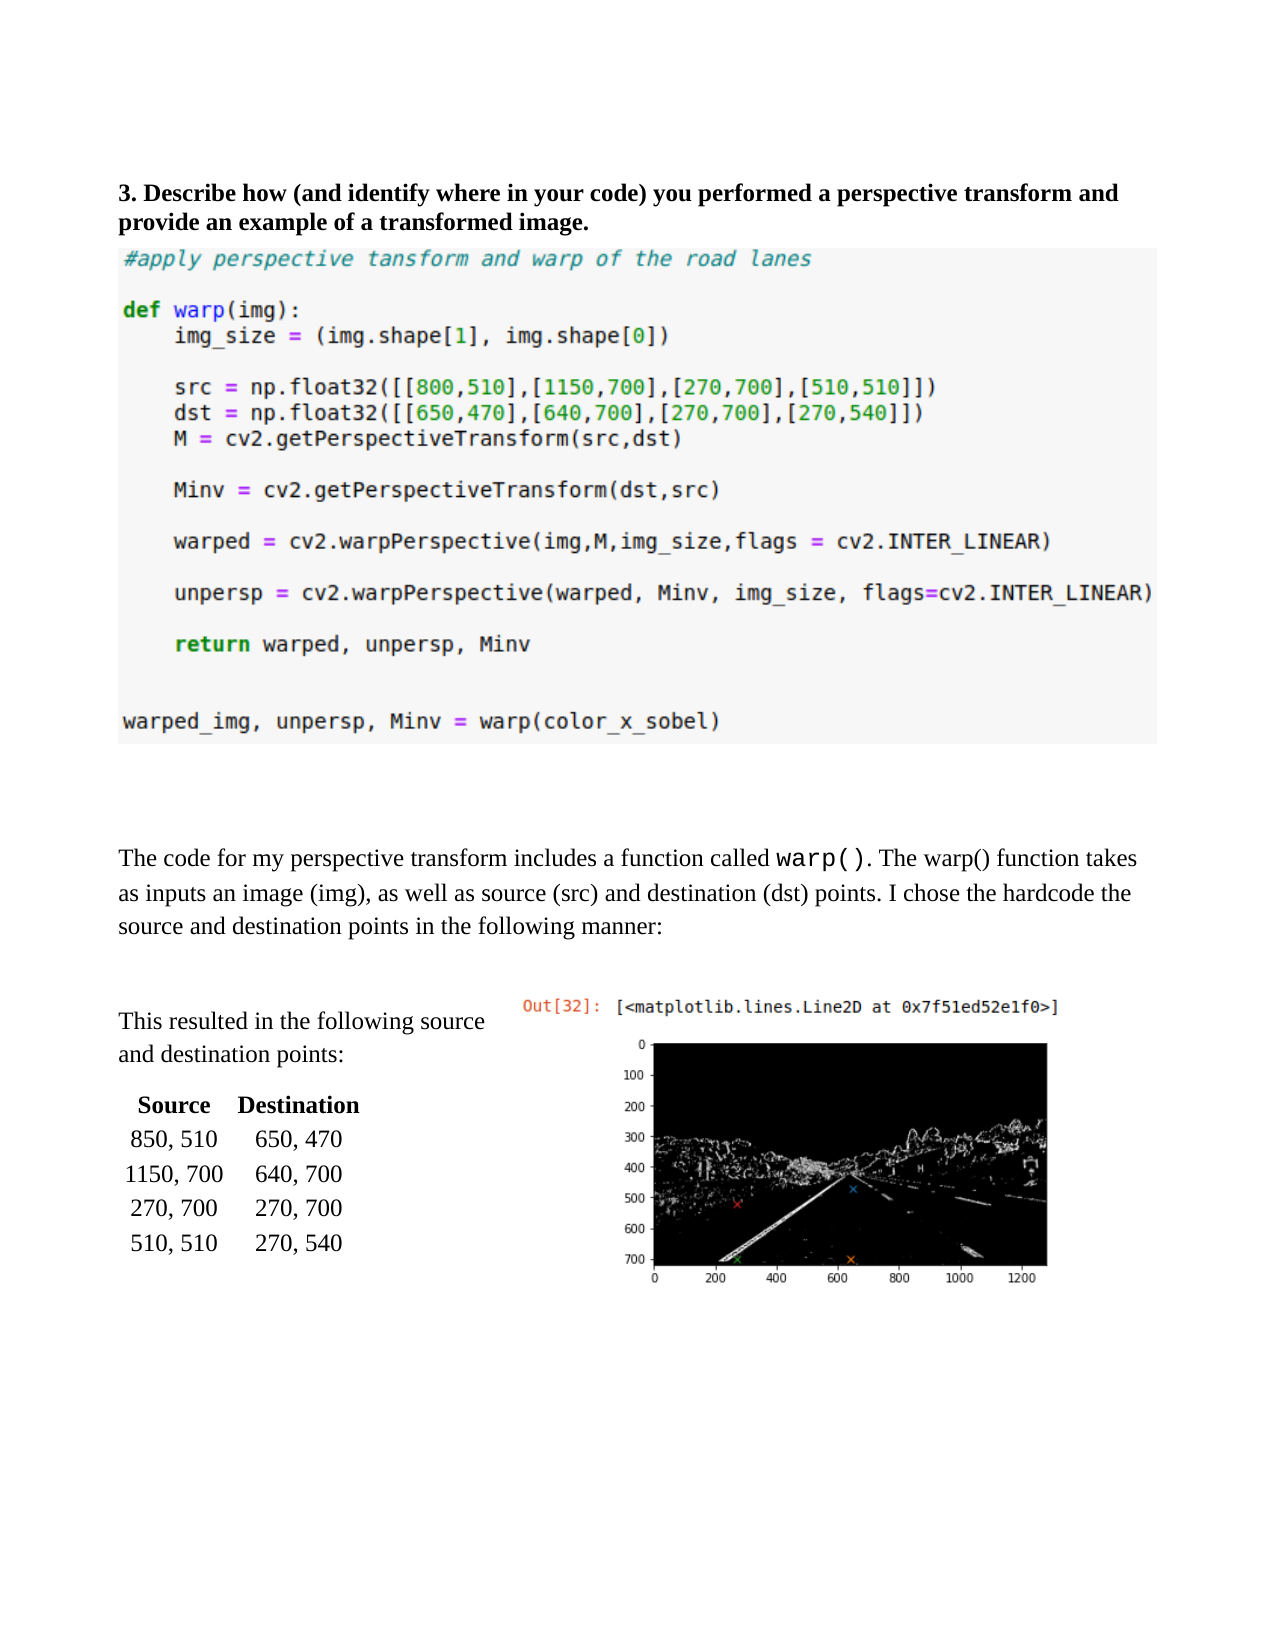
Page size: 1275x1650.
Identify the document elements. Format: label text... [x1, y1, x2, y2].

table_header Destination [230, 1087, 368, 1121]
table_cell 640, 700 [230, 1156, 368, 1191]
picture [520, 994, 1099, 1299]
text This resulted in the following source and destination points: [118, 1006, 520, 1068]
table_cell 270, 540 [230, 1225, 368, 1260]
table_header Source [118, 1087, 230, 1121]
text The code for my perspective transform includes a function called warp(). The warp() function takes as inputs an image (img), as well as source (src) and destination (dst) points. I chose the hardcode the source and destination points in the following manner: [118, 843, 1157, 940]
subtitle 3. Describe how (and identify where in your code) you performed a perspective transform and provide an example of a transformed image. [118, 178, 1157, 236]
table_cell 1150, 700 [118, 1156, 230, 1191]
table_cell 270, 700 [118, 1191, 230, 1225]
table_cell 650, 470 [230, 1121, 368, 1156]
table_cell 850, 510 [118, 1121, 230, 1156]
picture [118, 248, 1157, 744]
text [1099, 1006, 1157, 1068]
table_cell 510, 510 [118, 1225, 230, 1260]
table_cell 270, 700 [230, 1191, 368, 1225]
